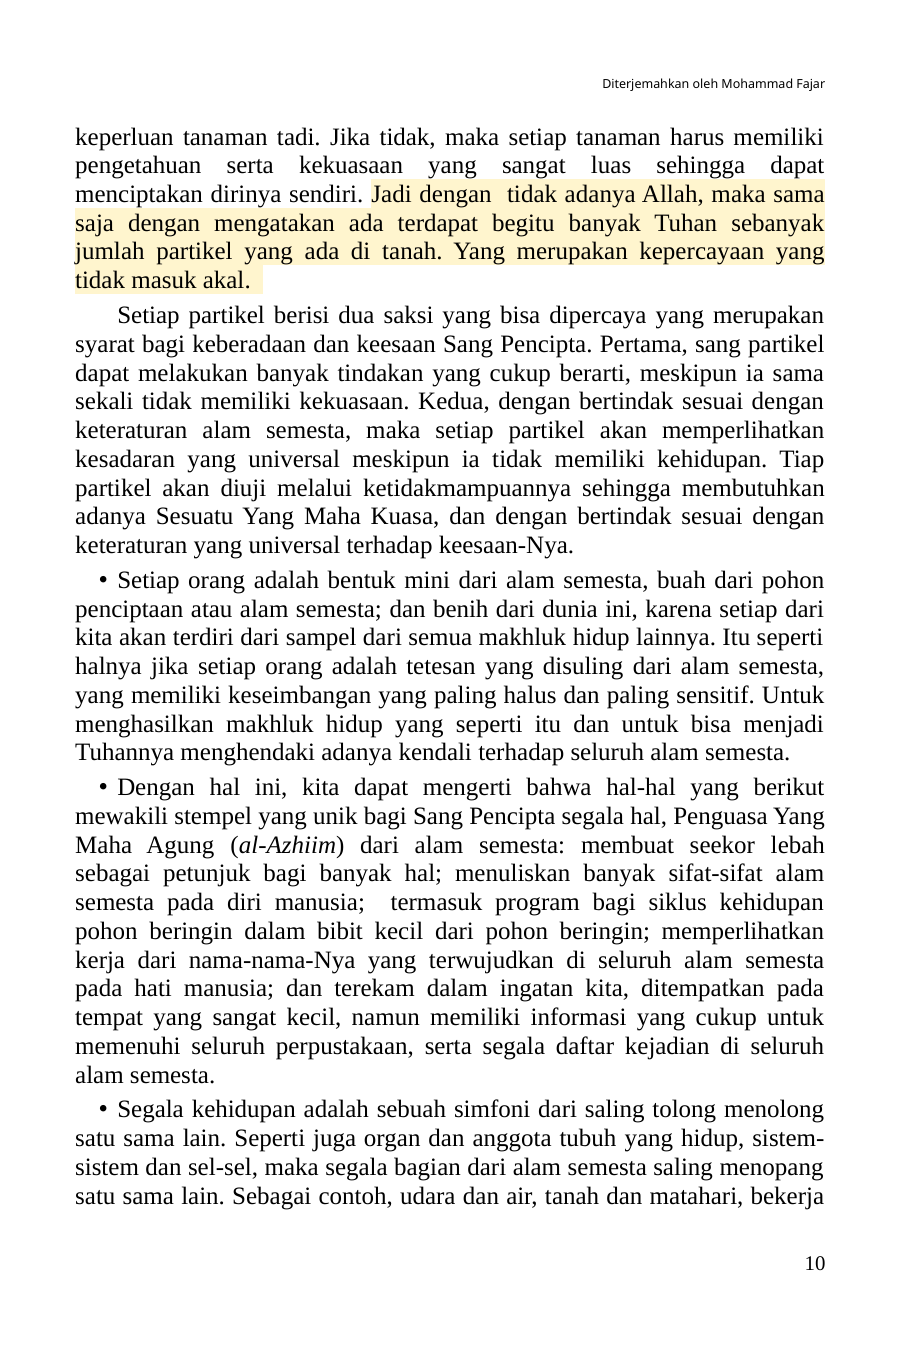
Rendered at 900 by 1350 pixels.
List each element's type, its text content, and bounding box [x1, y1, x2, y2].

list Segala kehidupan adalah sebuah simfoni dari saling tolong menolong satu sama lain. Seperti juga organ dan anggota tubuh yang hidup, sistem-sistem dan sel-sel, maka segala bagian dari alam semesta saling menopang satu sama lain. Sebagai contoh, udara dan air, tanah dan matahari, bekerja [75, 1094, 825, 1209]
text keperluan tanaman tadi. Jika tidak, maka setiap tanaman harus memiliki pengetahuan serta kekuasaan yang sangat luas sehingga dapat menciptakan dirinya sendiri. Jadi dengan tidak adanya Allah, maka sama saja dengan mengatakan ada terdapat begitu banyak Tuhan sebanyak jumlah partikel yang ada di tanah. Yang merupakan kepercayaan yang tidak masuk akal. [75, 122, 825, 294]
list Dengan hal ini, kita dapat mengerti bahwa hal-hal yang berikut mewakili stempel yang unik bagi Sang Pencipta segala hal, Penguasa Yang Maha Agung (al-Azhiim) dari alam semesta: membuat seekor lebah sebagai petunjuk bagi banyak hal; menuliskan banyak sifat-sifat alam semesta pada diri manusia; termasuk program bagi siklus kehidupan pohon beringin dalam bibit kecil dari pohon beringin; memperlihatkan kerja dari nama-nama-Nya yang terwujudkan di seluruh alam semesta pada hati manusia; dan terekam dalam ingatan kita, ditempatkan pada tempat yang sangat kecil, namun memiliki informasi yang cukup untuk memenuhi seluruh perpustakaan, serta segala daftar kejadian di seluruh alam semesta. [75, 772, 825, 1088]
list Setiap orang adalah bentuk mini dari alam semesta, buah dari pohon penciptaan atau alam semesta; dan benih dari dunia ini, karena setiap dari kita akan terdiri dari sampel dari semua makhluk hidup lainnya. Itu seperti halnya jika setiap orang adalah tetesan yang disuling dari alam semesta, yang memiliki keseimbangan yang paling halus dan paling sensitif. Untuk menghasilkan makhluk hidup yang seperti itu dan untuk bisa menjadi Tuhannya menghendaki adanya kendali terhadap seluruh alam semesta. [75, 565, 825, 766]
text Setiap partikel berisi dua saksi yang bisa dipercaya yang merupakan syarat bagi keberadaan dan keesaan Sang Pencipta. Pertama, sang partikel dapat melakukan banyak tindakan yang cukup berarti, meskipun ia sama sekali tidak memiliki kekuasaan. Kedua, dengan bertindak sesuai dengan keteraturan alam semesta, maka setiap partikel akan memperlihatkan kesadaran yang universal meskipun ia tidak memiliki kehidupan. Tiap partikel akan diuji melalui ketidakmampuannya sehingga membutuhkan adanya Sesuatu Yang Maha Kuasa, dan dengan bertindak sesuai dengan keteraturan yang universal terhadap keesaan-Nya. [75, 300, 825, 559]
